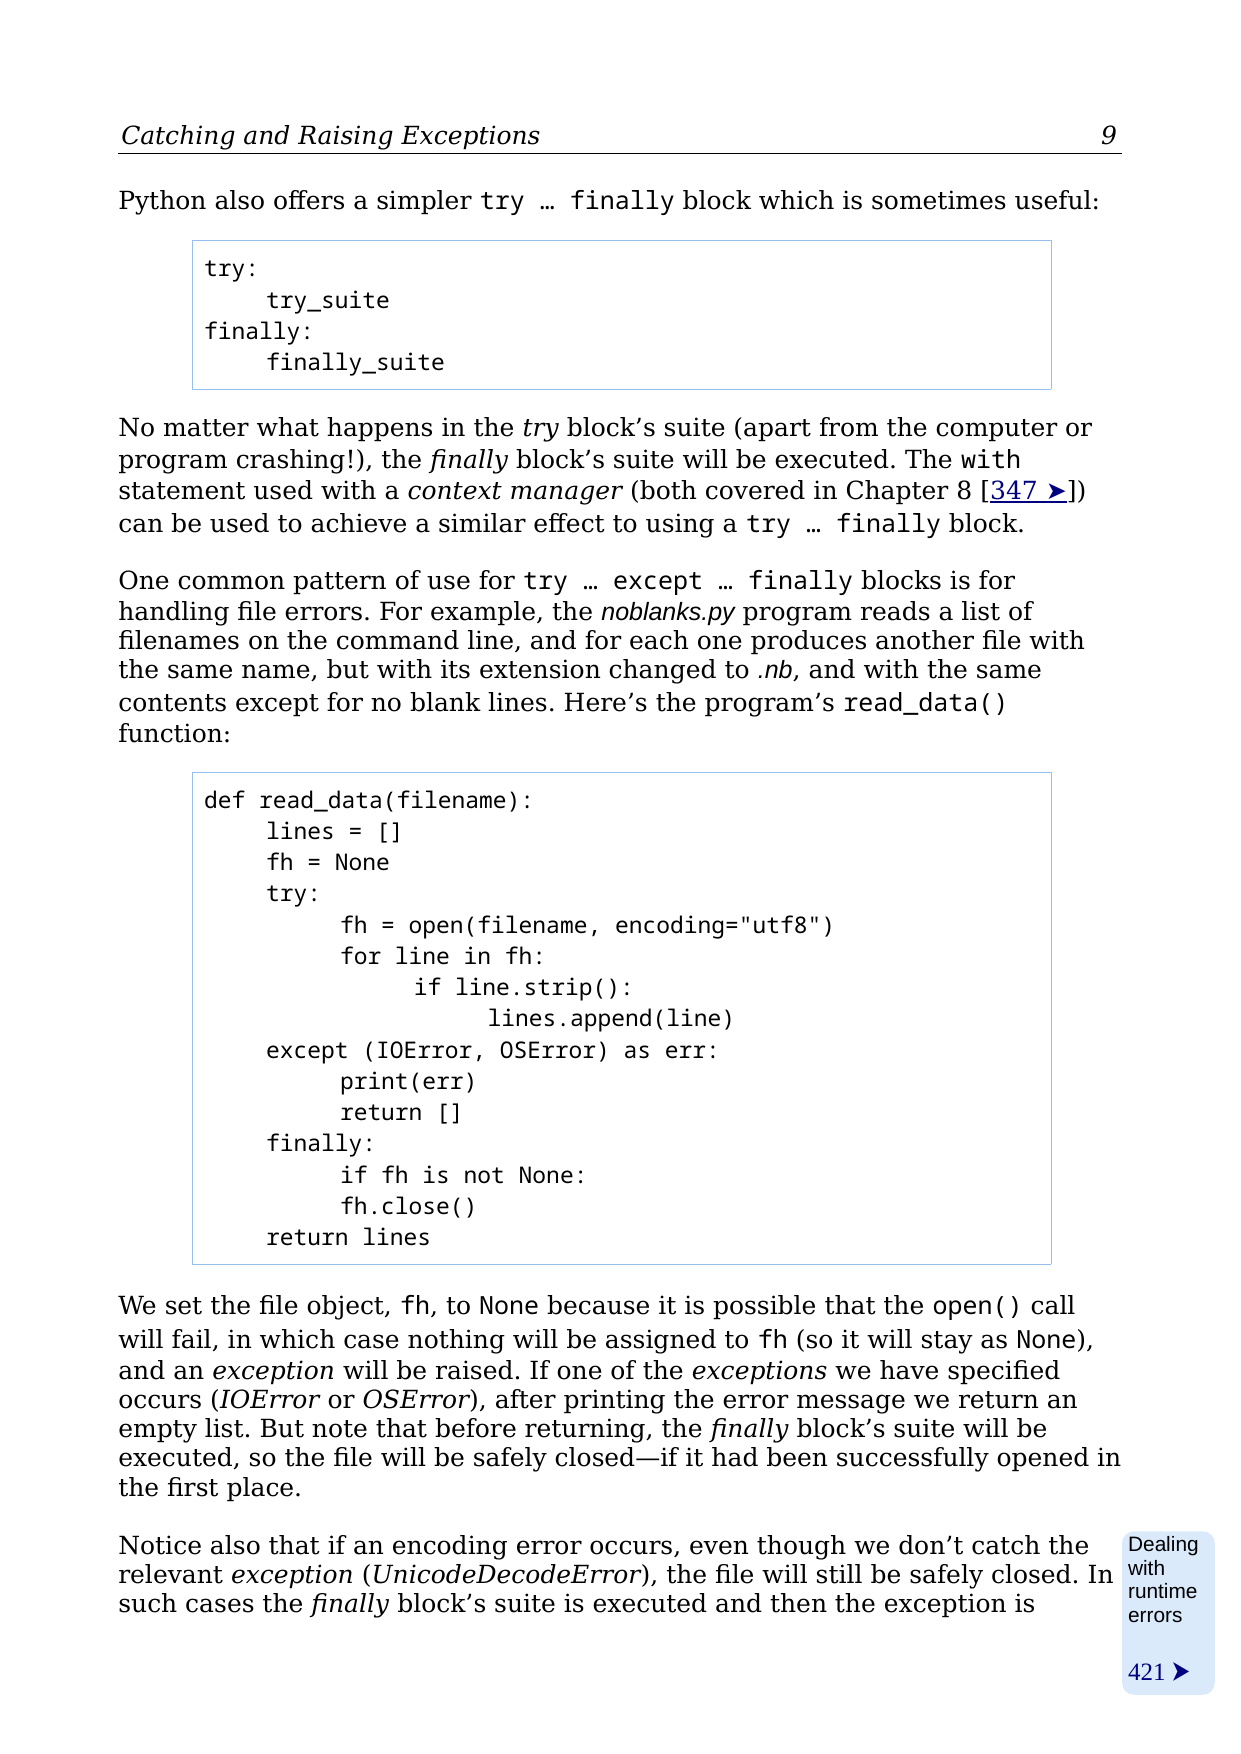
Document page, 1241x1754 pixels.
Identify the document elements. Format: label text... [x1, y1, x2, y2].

text try: [193, 866, 1051, 897]
text Python also offers a simpler try … finally block which is sometimes useful: [118, 183, 1122, 217]
text No matter what happens in the try block’s suite (apart from the computer or program crashing!), the finally block’s suite will be executed. The with statement used with a context manager (both covered in Chapter 8 [347 ➤]) can be used to achieve a similar effect to using a try … finally block. [118, 413, 1122, 539]
text lines = [] [193, 803, 1051, 834]
text print(err) [193, 1053, 1051, 1084]
text if fh is not None: [193, 1147, 1051, 1178]
text fh = None [193, 834, 1051, 866]
text return lines [193, 1209, 1051, 1264]
text return [] [193, 1084, 1051, 1116]
text lines.append(line) [193, 991, 1051, 1022]
text except (IOError, OSError) as err: [193, 1022, 1051, 1053]
text finally: [193, 1116, 1051, 1147]
text try_suite [193, 272, 1051, 303]
text def read_data(filename): [193, 773, 1051, 803]
text if line.strip(): [193, 959, 1051, 991]
text One common pattern of use for try … except … finally blocks is for handling file errors. For example, the noblanks.py program reads a list of filenames on the command line, and for each one produces another file with the same name, but with its extension changed to .nb, and with the same contents except for no blank lines. Here’s the program’s read_data() function: [118, 563, 1122, 748]
text fh.close() [193, 1178, 1051, 1209]
text fh = open(filename, encoding="utf8") [193, 897, 1051, 928]
text for line in fh: [193, 928, 1051, 959]
text We set the file object, fh, to None because it is possible that the open() call will fail, in which case nothing will be assigned to fh (so it will stay as None), and an exception will be raised. If one of the exceptions we have specified occurs (IOError or OSError), after printing the error message we return an empty list. But note that before returning, the finally block’s suite will be executed, so the file will be safely closed—if it had been successfully opened in the first place. [118, 1288, 1122, 1502]
text try: [193, 241, 1051, 272]
text Notice also that if an encoding error occurs, even though we don’t catch the relevant exception (UnicodeDecodeError), the file will still be safely closed. In such cases the finally block’s suite is executed and then the exception is [118, 1531, 1122, 1619]
text finally: [193, 303, 1051, 334]
text finally_suite [193, 334, 1051, 389]
